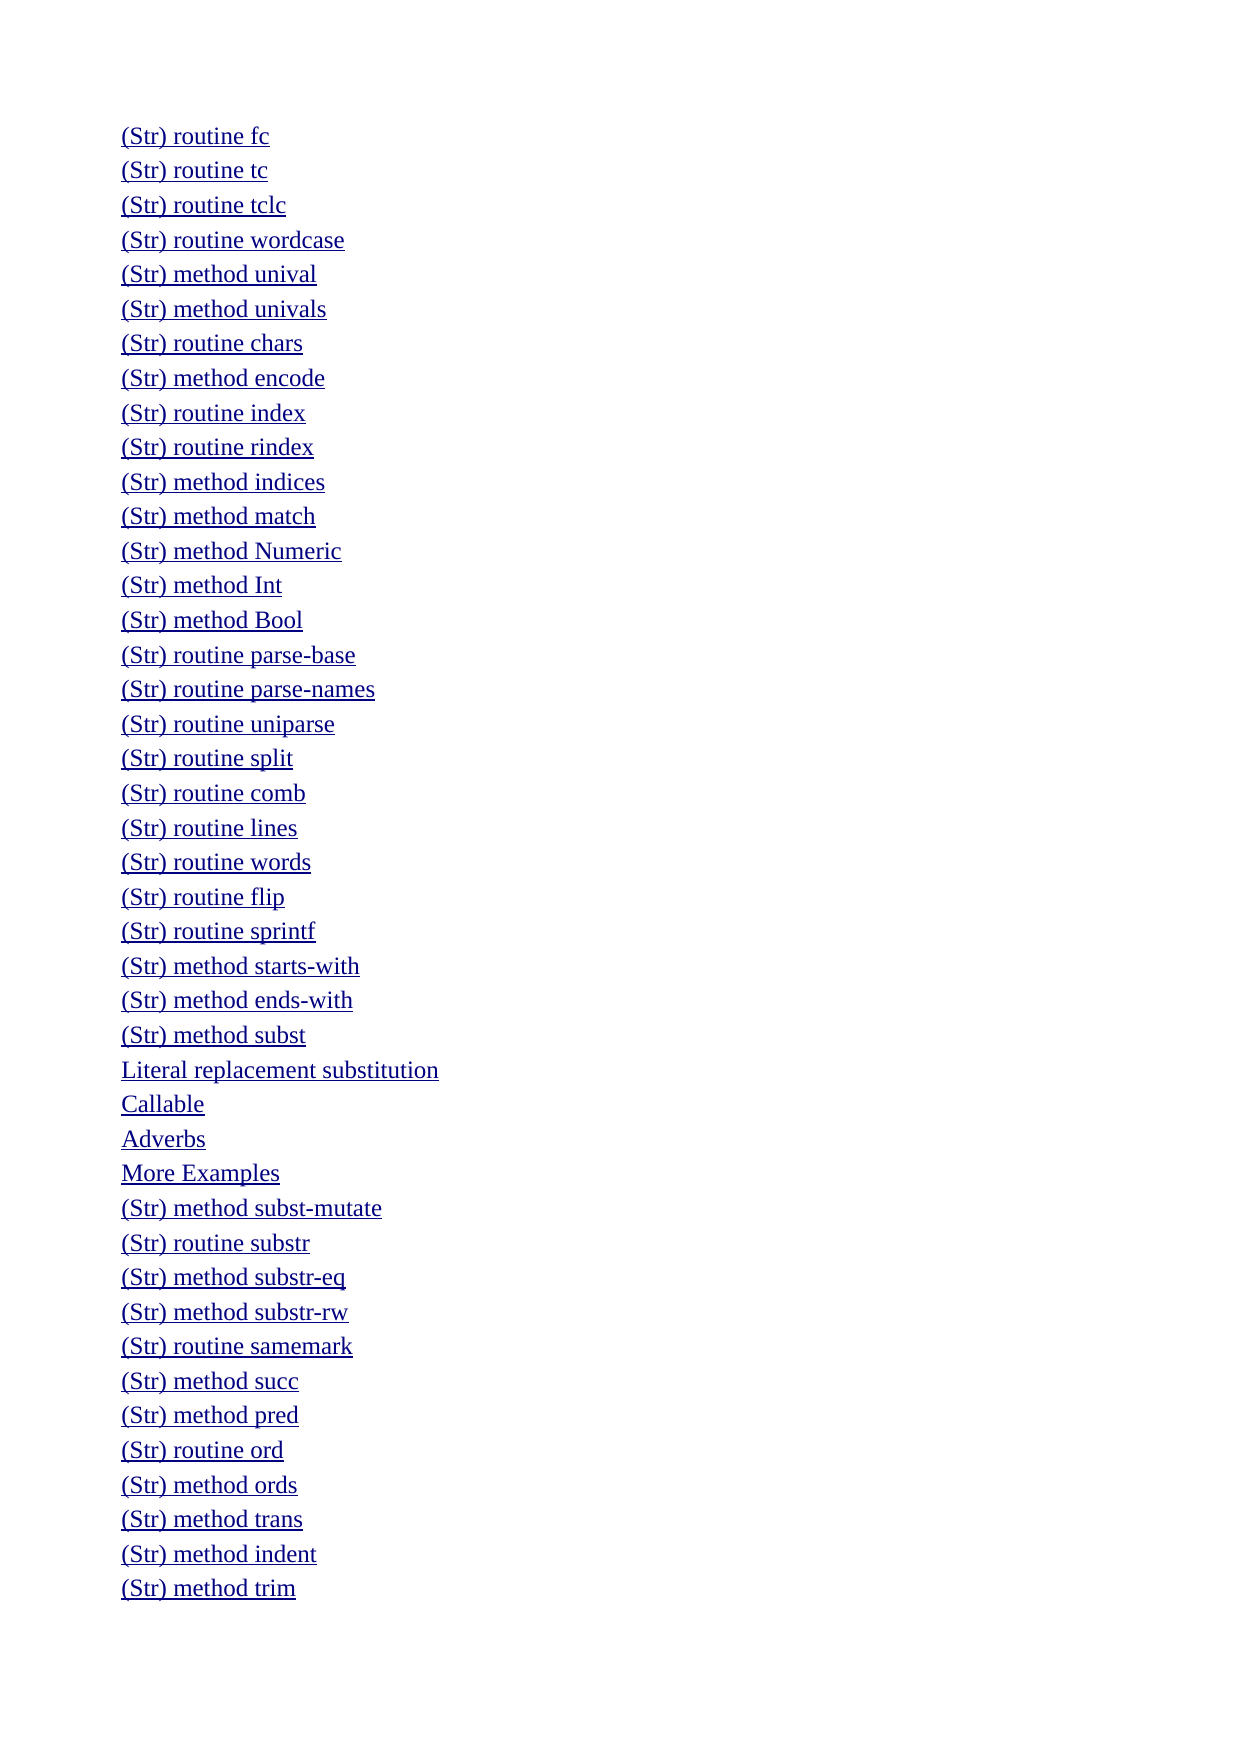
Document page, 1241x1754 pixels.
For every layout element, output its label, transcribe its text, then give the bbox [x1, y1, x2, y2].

table_cell (Str) method encode [118, 360, 455, 395]
table_cell (Str) method indices [118, 464, 455, 498]
table_cell (Str) routine substr [118, 1225, 455, 1259]
table_cell (Str) method univals [118, 291, 455, 326]
table_cell (Str) routine uniparse [118, 706, 455, 741]
table_cell (Str) method Int [118, 568, 455, 602]
table_cell (Str) method substr-rw [118, 1294, 455, 1328]
table_cell (Str) method pred [118, 1398, 455, 1432]
table_cell (Str) routine tclc [118, 187, 455, 222]
table_cell (Str) method succ [118, 1363, 455, 1398]
table_cell (Str) routine wordcase [118, 222, 455, 256]
table_cell (Str) method Bool [118, 602, 455, 637]
table_cell (Str) method starts-with [118, 948, 455, 983]
table_cell (Str) routine parse-names [118, 671, 455, 706]
table_cell (Str) routine lines [118, 810, 455, 844]
table_cell (Str) method unival [118, 256, 455, 291]
table_cell (Str) method substr-eq [118, 1259, 455, 1294]
table_cell (Str) method ends-with [118, 983, 455, 1017]
table_cell (Str) routine chars [118, 326, 455, 360]
table_cell Callable [118, 1086, 455, 1121]
table_cell (Str) method trim [118, 1571, 455, 1605]
table_cell More Examples [118, 1156, 455, 1190]
table_cell (Str) routine samemark [118, 1329, 455, 1363]
table_cell (Str) method match [118, 499, 455, 533]
table_cell (Str) routine ord [118, 1432, 455, 1467]
table_cell (Str) routine index [118, 395, 455, 429]
table_cell (Str) routine comb [118, 775, 455, 810]
table_cell (Str) method trans [118, 1501, 455, 1536]
table_cell (Str) routine words [118, 844, 455, 879]
table_cell Literal replacement substitution [118, 1052, 455, 1086]
table_cell Adverbs [118, 1121, 455, 1156]
table_cell (Str) routine split [118, 741, 455, 775]
table_cell (Str) routine sprintf [118, 914, 455, 948]
table_cell (Str) method subst-mutate [118, 1190, 455, 1225]
table_cell (Str) routine tc [118, 153, 455, 187]
table_cell (Str) method subst [118, 1017, 455, 1052]
table_cell (Str) routine rindex [118, 429, 455, 464]
table_cell (Str) method Numeric [118, 533, 455, 568]
table_cell (Str) routine flip [118, 879, 455, 913]
table_cell (Str) routine fc [118, 118, 455, 153]
table_cell (Str) method indent [118, 1536, 455, 1571]
table_cell (Str) routine parse-base [118, 637, 455, 671]
table_cell (Str) method ords [118, 1467, 455, 1501]
